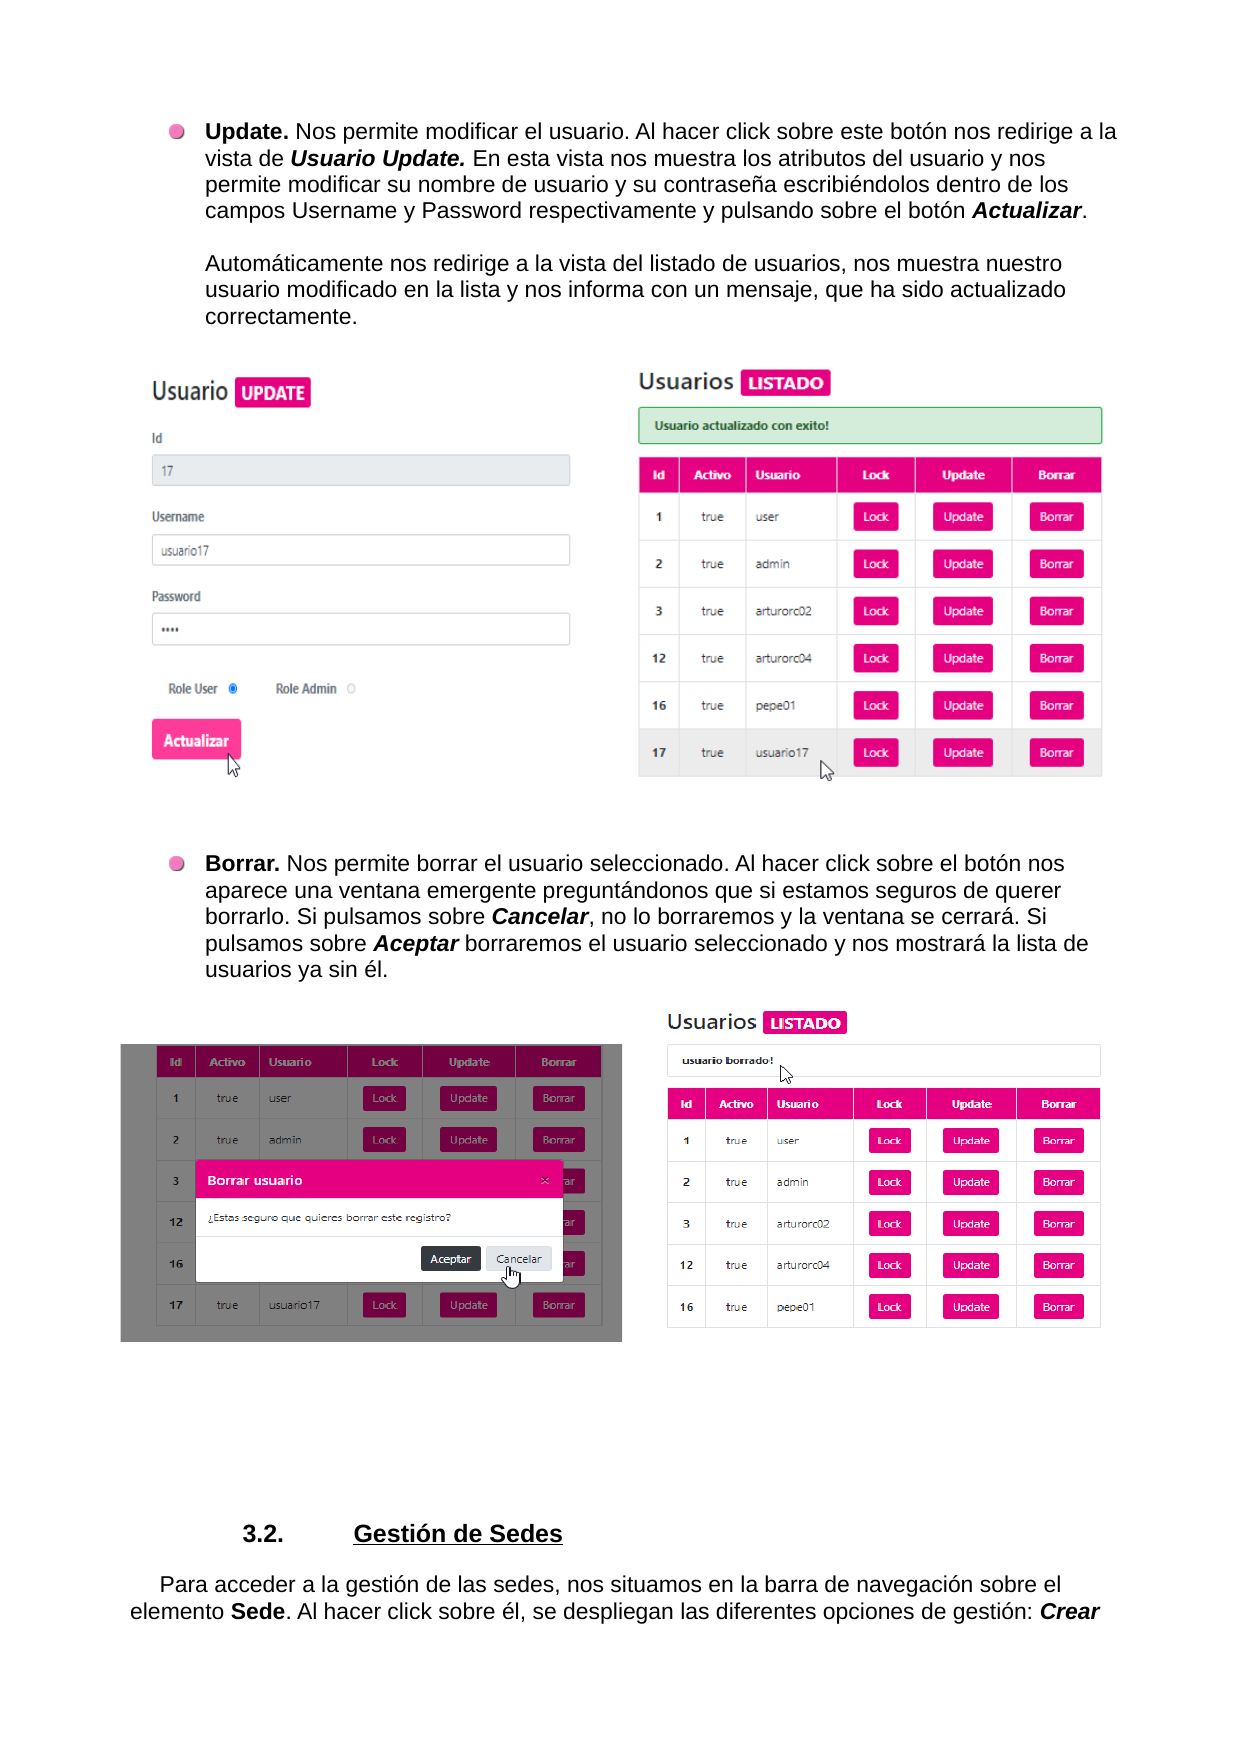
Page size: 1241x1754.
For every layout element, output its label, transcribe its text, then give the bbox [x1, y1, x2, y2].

text Para acceder a la gestión de las sedes, nos situamos en la barra de navegación sobre el elemento Sede. Al hacer click sobre él, se despliegan las diferentes opciones de gestión: Crear [130, 1571, 1116, 1624]
picture [120, 1044, 623, 1342]
picture [620, 363, 1122, 791]
list Gestión de Sedes [242, 1519, 1122, 1548]
picture [168, 123, 186, 140]
picture [126, 371, 590, 781]
list Update. Nos permite modificar el usuario. Al hacer click sobre este botón nos redirige a la vista de Usuario Update. En esta vista nos muestra los atributos del usuario y nos permite modificar su nombre de usuario y su contraseña escribiéndolos dentro de los campos Username y Password respectivamente y pulsando sobre el botón Actualizar. Automáticamente nos redirige a la vista del listado de usuarios, nos muestra nuestro usuario modificado en la lista y nos informa con un mensaje, que ha sido actualizado correctamente. [167, 118, 1122, 355]
picture [168, 855, 186, 872]
list Borrar. Nos permite borrar el usuario seleccionado. Al hacer click sobre el botón nos aparece una ventana emergente preguntándonos que si estamos seguros de querer borrarlo. Si pulsamos sobre Cancelar, no lo borraremos y la ventana se cerrará. Si pulsamos sobre Aceptar borraremos el usuario seleccionado y nos mostrará la lista de usuarios ya sin él. [167, 850, 1122, 982]
picture [645, 1004, 1116, 1340]
